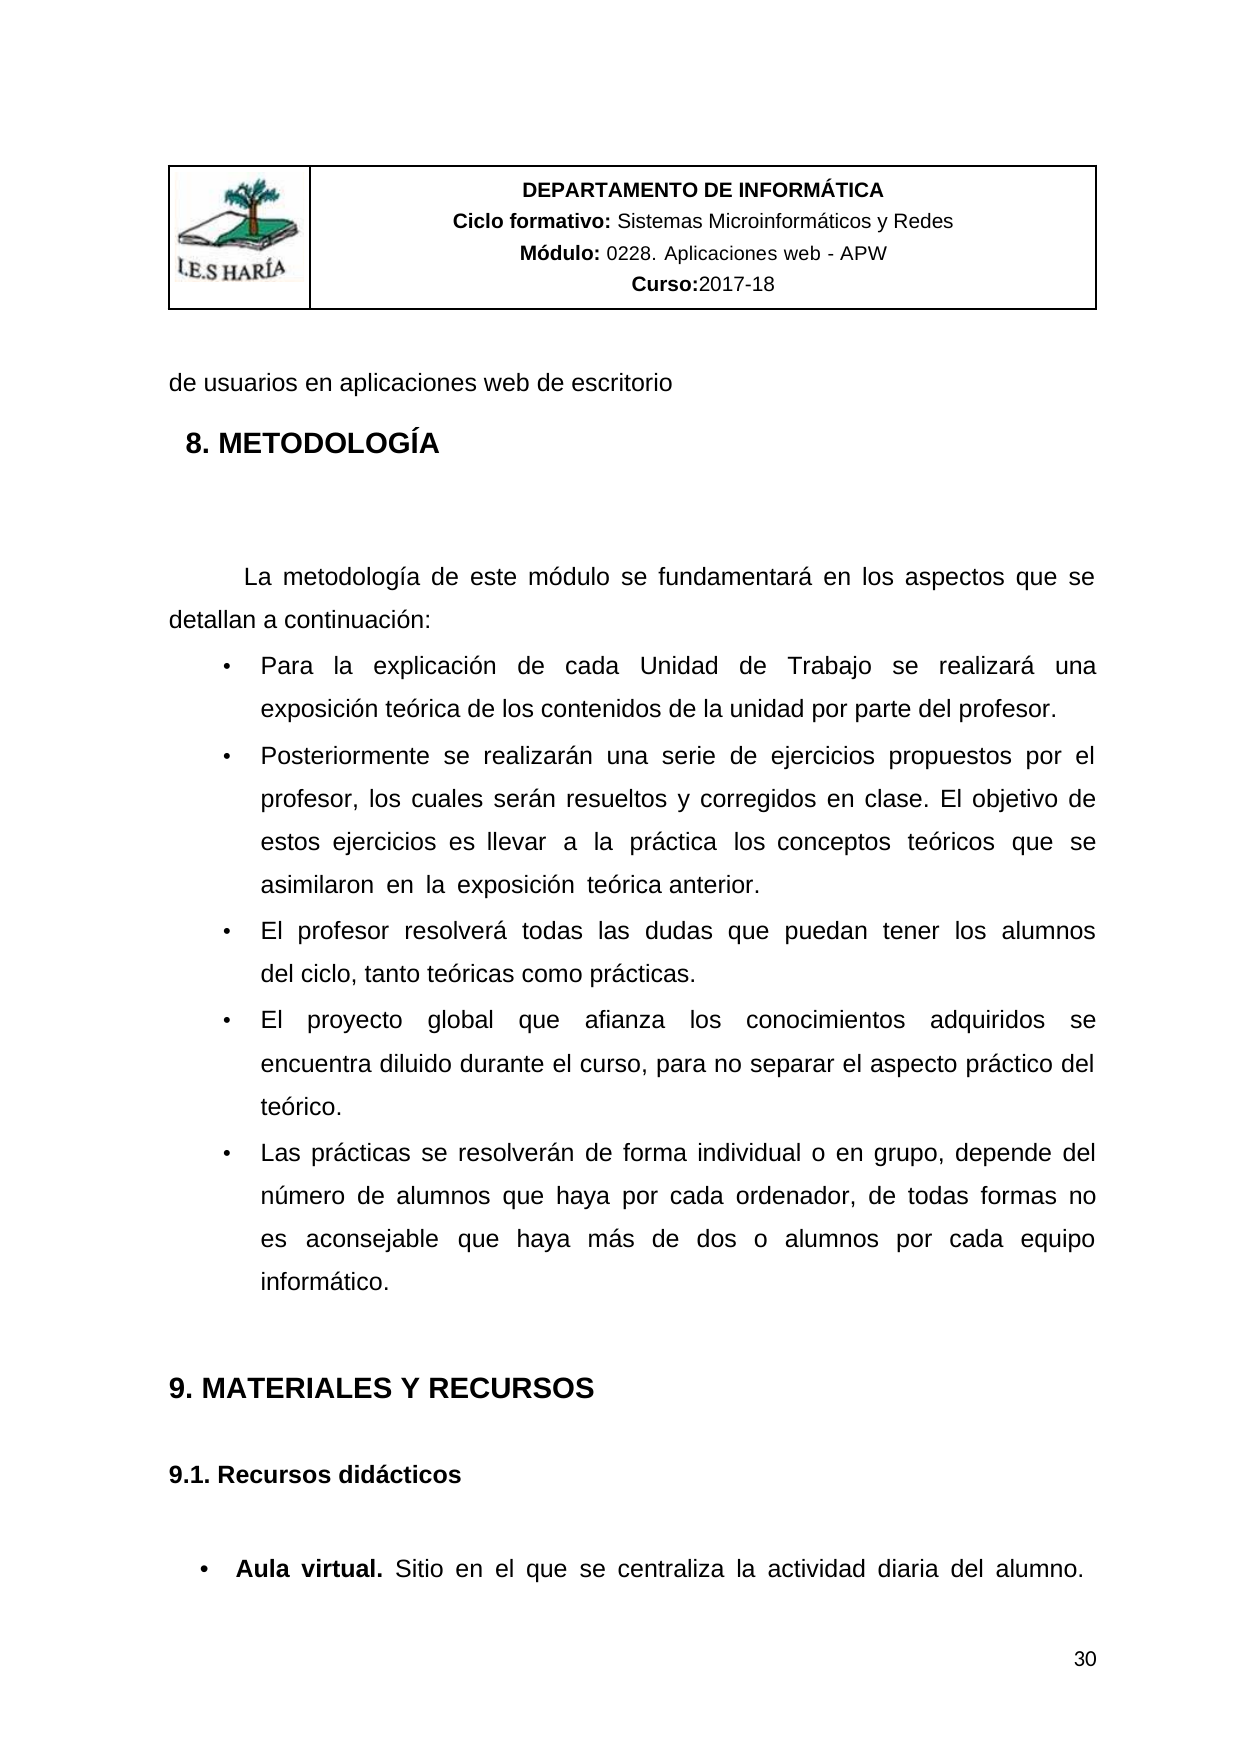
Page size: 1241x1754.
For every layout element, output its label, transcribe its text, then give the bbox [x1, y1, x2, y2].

picture [174, 172, 305, 282]
list Posteriormente se realizarán una serie de ejercicios propuestos por el profesor, los cuales serán resueltos y corregidos en clase. El objetivo de estos ejercicios es llevar a la práctica los conceptos teóricos que se asimilaron en la exposición teórica anterior. [223, 741, 1096, 899]
list Las prácticas se resolverán de forma individual o en grupo, depende del número de alumnos que haya por cada ordenador, de todas formas no es aconsejable que haya más de dos o alumnos por cada equipo informático. [223, 1138, 1096, 1296]
subtitle 9. MATERIALES Y RECURSOS [169, 1371, 1096, 1405]
text • Aula virtual. Sitio en el que se centraliza la actividad diaria del alumno. [199, 1553, 1085, 1582]
text de usuarios en aplicaciones web de escritorio [169, 368, 1096, 397]
list El proyecto global que afianza los conocimientos adquiridos se encuentra diluido durante el curso, para no separar el aspecto práctico del teórico. [223, 1005, 1096, 1120]
subtitle 8. METODOLOGÍA [185, 426, 1096, 459]
subtitle 9.1. Recursos didácticos [169, 1460, 1096, 1489]
text La metodología de este módulo se fundamentará en los aspectos que se detallan a continuación: [169, 562, 1096, 634]
list El profesor resolverá todas las dudas que puedan tener los alumnos del ciclo, tanto teóricas como prácticas. [223, 916, 1096, 988]
list Para la explicación de cada Unidad de Trabajo se realizará una exposición teórica de los contenidos de la unidad por parte del profesor. [223, 651, 1096, 723]
